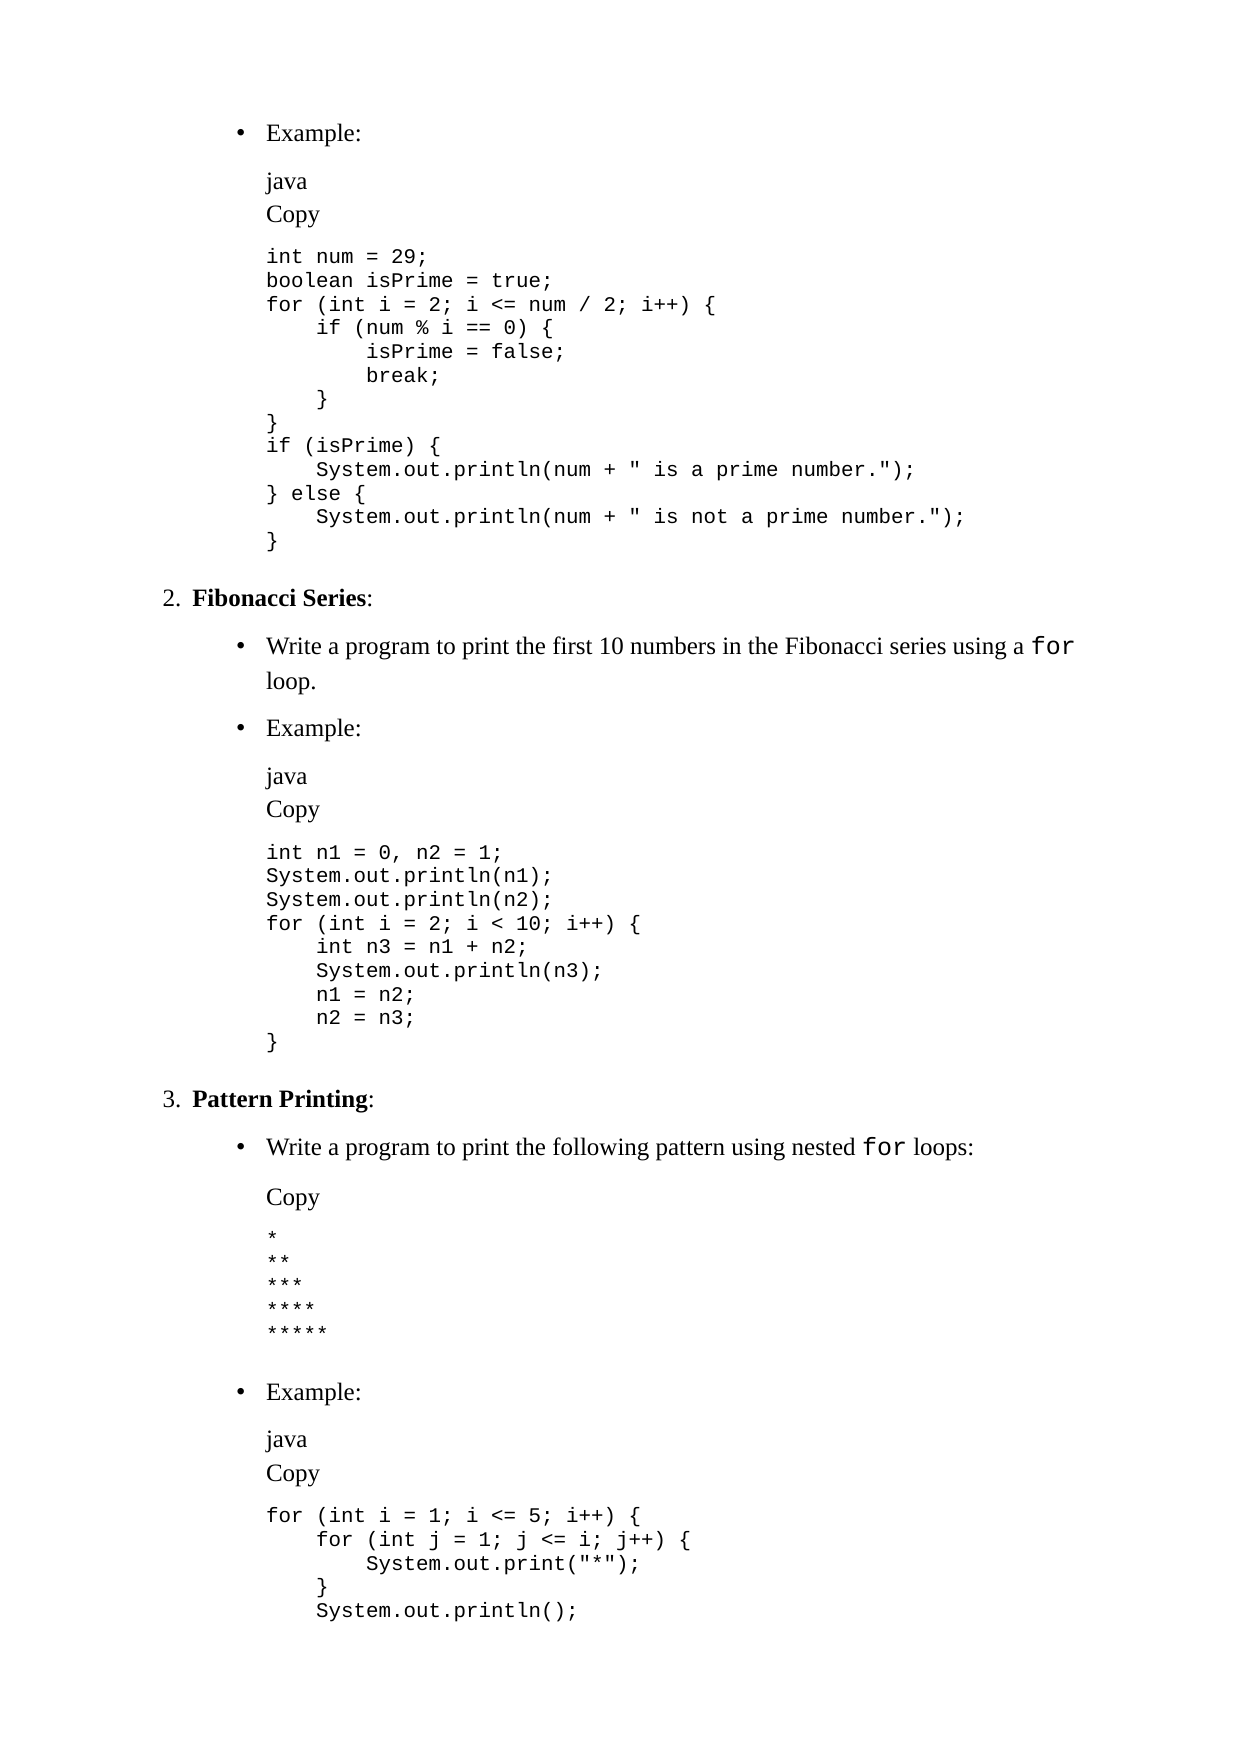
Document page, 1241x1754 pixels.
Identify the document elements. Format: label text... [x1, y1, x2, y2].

list for (int i = 2; i < 10; i++) { [236, 913, 1122, 936]
list for (int j = 1; j <= i; j++) { [236, 1529, 1122, 1552]
list Write a program to print the first 10 numbers in the Fibonacci series using a for loop. [236, 631, 1122, 695]
list Copy [236, 199, 1122, 227]
list Pattern Printing: [162, 1084, 1122, 1113]
list Write a program to print the following pattern using nested for loops: [236, 1132, 1122, 1162]
list System.out.println(n3); [236, 960, 1122, 984]
list Example: [236, 118, 1122, 147]
list System.out.println(n1); [236, 865, 1122, 889]
list *** [236, 1277, 1122, 1300]
list } [236, 388, 1122, 412]
list } else { [236, 483, 1122, 506]
list } [236, 1576, 1122, 1600]
list } [236, 412, 1122, 436]
list } [236, 1031, 1122, 1054]
list n2 = n3; [236, 1007, 1122, 1031]
list java [236, 761, 1122, 790]
list Example: [236, 713, 1122, 742]
list Fibonacci Series: [162, 583, 1122, 612]
list java [236, 1424, 1122, 1453]
list * [236, 1229, 1122, 1253]
list Copy [236, 1182, 1122, 1210]
list int n1 = 0, n2 = 1; [236, 842, 1122, 865]
list for (int i = 2; i <= num / 2; i++) { [236, 294, 1122, 317]
list System.out.println(n2); [236, 889, 1122, 913]
list isPrime = false; [236, 341, 1122, 364]
list int num = 29; [236, 246, 1122, 270]
list ***** [236, 1324, 1122, 1347]
list int n3 = n1 + n2; [236, 936, 1122, 960]
list System.out.println(); [236, 1600, 1122, 1623]
list for (int i = 1; i <= 5; i++) { [236, 1505, 1122, 1529]
list java [236, 166, 1122, 194]
list } [236, 530, 1122, 554]
list System.out.println(num + " is not a prime number."); [236, 506, 1122, 530]
list if (num % i == 0) { [236, 317, 1122, 341]
list Example: [236, 1377, 1122, 1406]
list break; [236, 364, 1122, 388]
list Copy [236, 1458, 1122, 1486]
list Copy [236, 794, 1122, 823]
list System.out.println(num + " is a prime number."); [236, 459, 1122, 483]
list boolean isPrime = true; [236, 270, 1122, 294]
list n1 = n2; [236, 984, 1122, 1007]
list **** [236, 1300, 1122, 1324]
list ** [236, 1253, 1122, 1277]
list if (isPrime) { [236, 436, 1122, 459]
list System.out.print("*"); [236, 1552, 1122, 1576]
